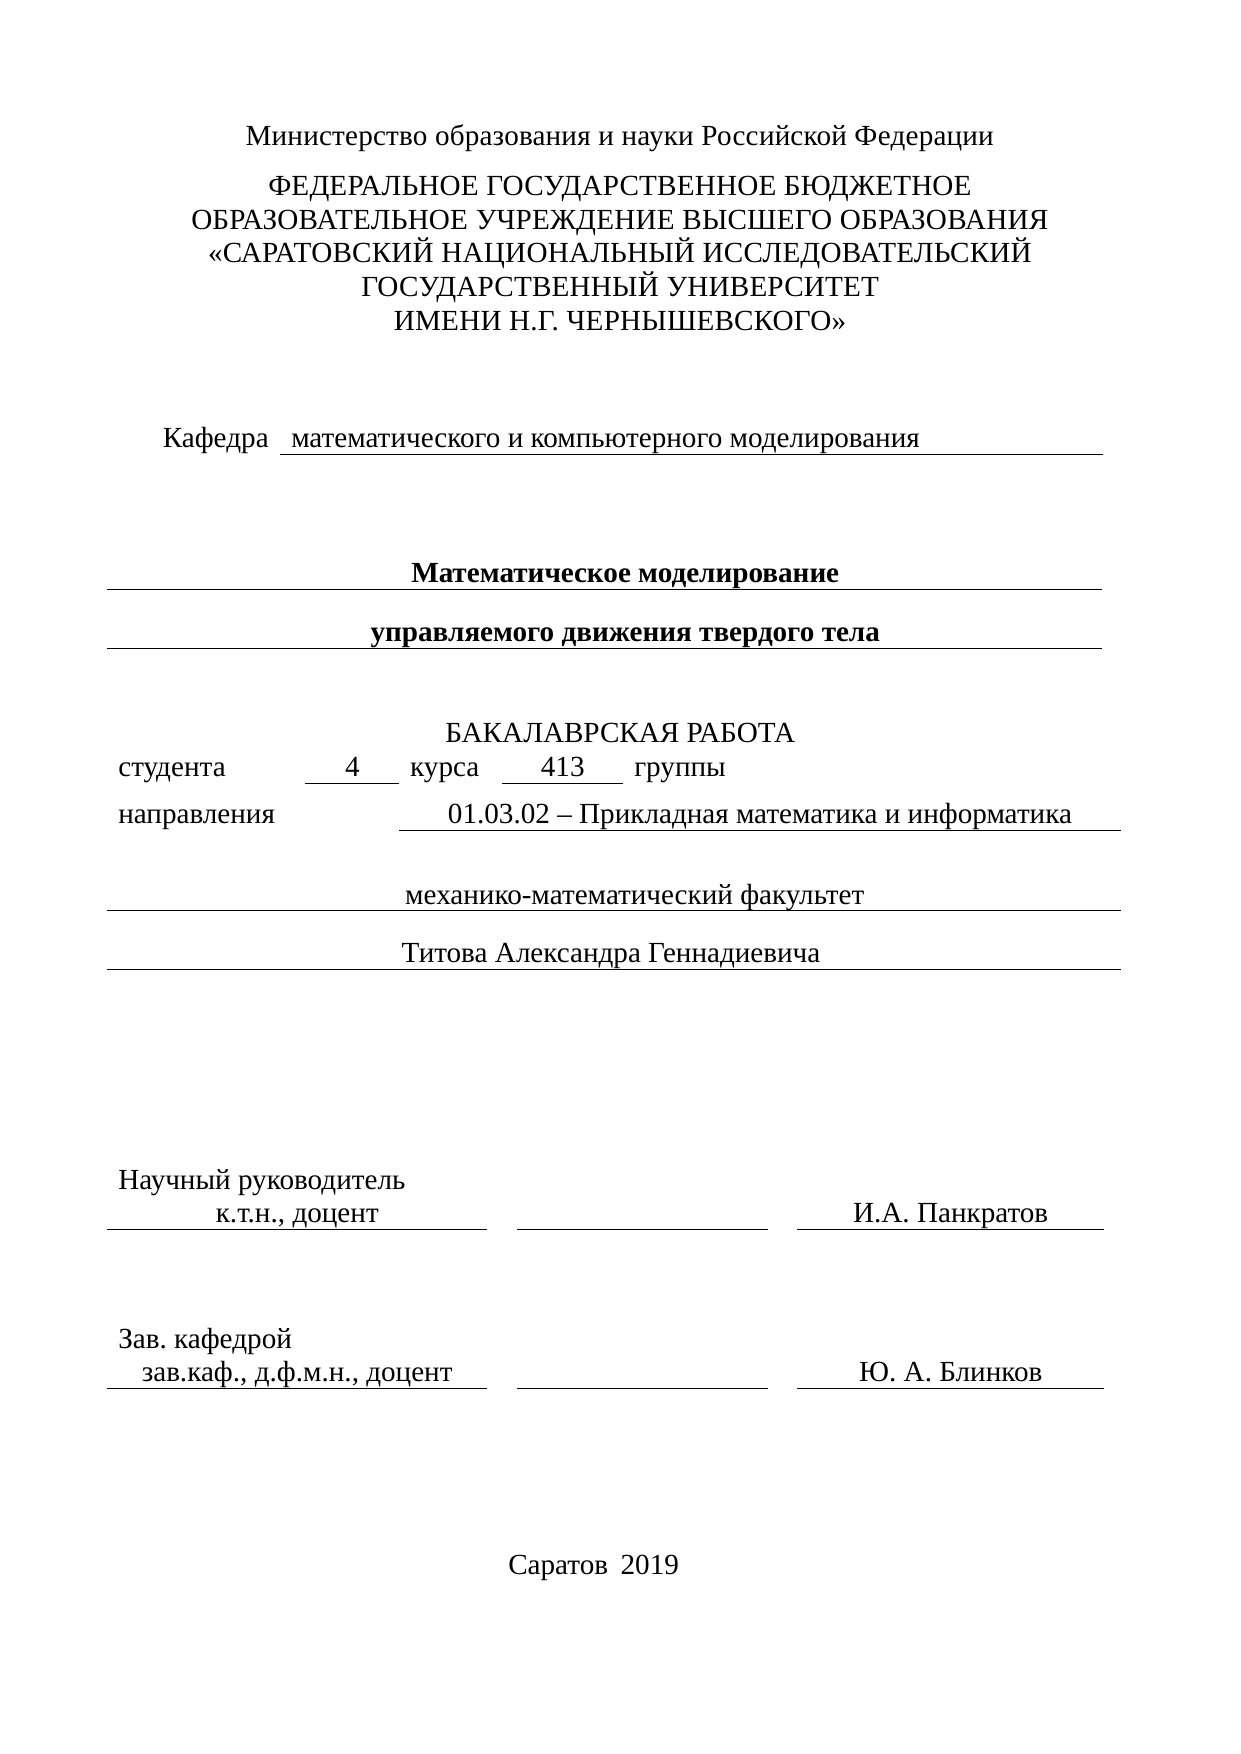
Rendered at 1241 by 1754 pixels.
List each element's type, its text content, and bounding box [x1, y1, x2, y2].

table_header группы [623, 749, 1121, 783]
table_cell [768, 1388, 797, 1413]
text Зав. кафедрой [118, 1321, 1122, 1354]
table_header 4 [305, 749, 399, 783]
table_cell [107, 911, 1121, 935]
table_header [768, 1195, 797, 1229]
text ФЕДЕРАЛЬНОЕ ГОСУДАРСТВЕННОЕ БЮДЖЕТНОЕ [118, 168, 1122, 202]
table_cell [797, 1389, 1104, 1413]
table_cell [487, 1229, 517, 1254]
table_header к.т.н., доцент [107, 1195, 487, 1229]
table_header [517, 1195, 768, 1229]
text Министерство образования и науки Российской Федерации [118, 118, 1122, 152]
table_cell [797, 1230, 1104, 1254]
text Научный руководитель [118, 1162, 1122, 1195]
table_cell [517, 1230, 768, 1254]
table_header [517, 1355, 768, 1388]
table_header зав.каф., д.ф.м.н., доцент [107, 1355, 487, 1388]
table_cell [280, 455, 1103, 488]
table_header Математическое моделирование [107, 555, 1102, 589]
table_header [768, 1355, 797, 1388]
table_cell механико-математический факультет [107, 864, 1121, 910]
table_header 2019 [620, 1548, 744, 1581]
table_cell [517, 1389, 768, 1413]
table_cell Титова Александра Геннадиевича [107, 935, 1121, 969]
table_header курса [399, 749, 502, 783]
table_header Ю. А. Блинков [797, 1355, 1104, 1388]
table_cell 01.03.02 – Прикладная математика и информатика [399, 783, 1121, 830]
table_cell [107, 970, 1121, 994]
table_cell управляемого движения твердого тела [107, 614, 1102, 647]
table_cell [768, 1229, 797, 1254]
table_header Саратов [496, 1548, 620, 1581]
table_header И.А. Панкратов [797, 1195, 1104, 1229]
table_header Кафедра [97, 386, 280, 453]
table_cell [107, 590, 1102, 614]
table_cell [107, 1230, 487, 1254]
text ОБРАЗОВАТЕЛЬНОЕ УЧРЕЖДЕНИЕ ВЫСШЕГО ОБРАЗОВАНИЯ [118, 202, 1122, 236]
table_cell направления [107, 783, 399, 830]
text Бакалаврская работа [118, 716, 1122, 749]
table_header студента [107, 749, 305, 783]
table_header математического и компьютерного моделирования [280, 386, 1103, 453]
table_cell [97, 454, 280, 488]
table_header [487, 1195, 517, 1229]
text ИМЕНИ Н.Г. ЧЕРНЫШЕВСКОГО» [118, 303, 1122, 336]
table_cell [107, 830, 399, 864]
table_cell [399, 831, 1121, 864]
table_cell [107, 1389, 487, 1413]
table_header 413 [502, 749, 623, 783]
table_cell [487, 1388, 517, 1413]
table_header [487, 1355, 517, 1388]
text «САРАТОВСКИЙ НАЦИОНАЛЬНЫЙ ИССЛЕДОВАТЕЛЬСКИЙ ГОСУДАРСТВЕННЫЙ УНИВЕРСИТЕТ [118, 236, 1122, 303]
